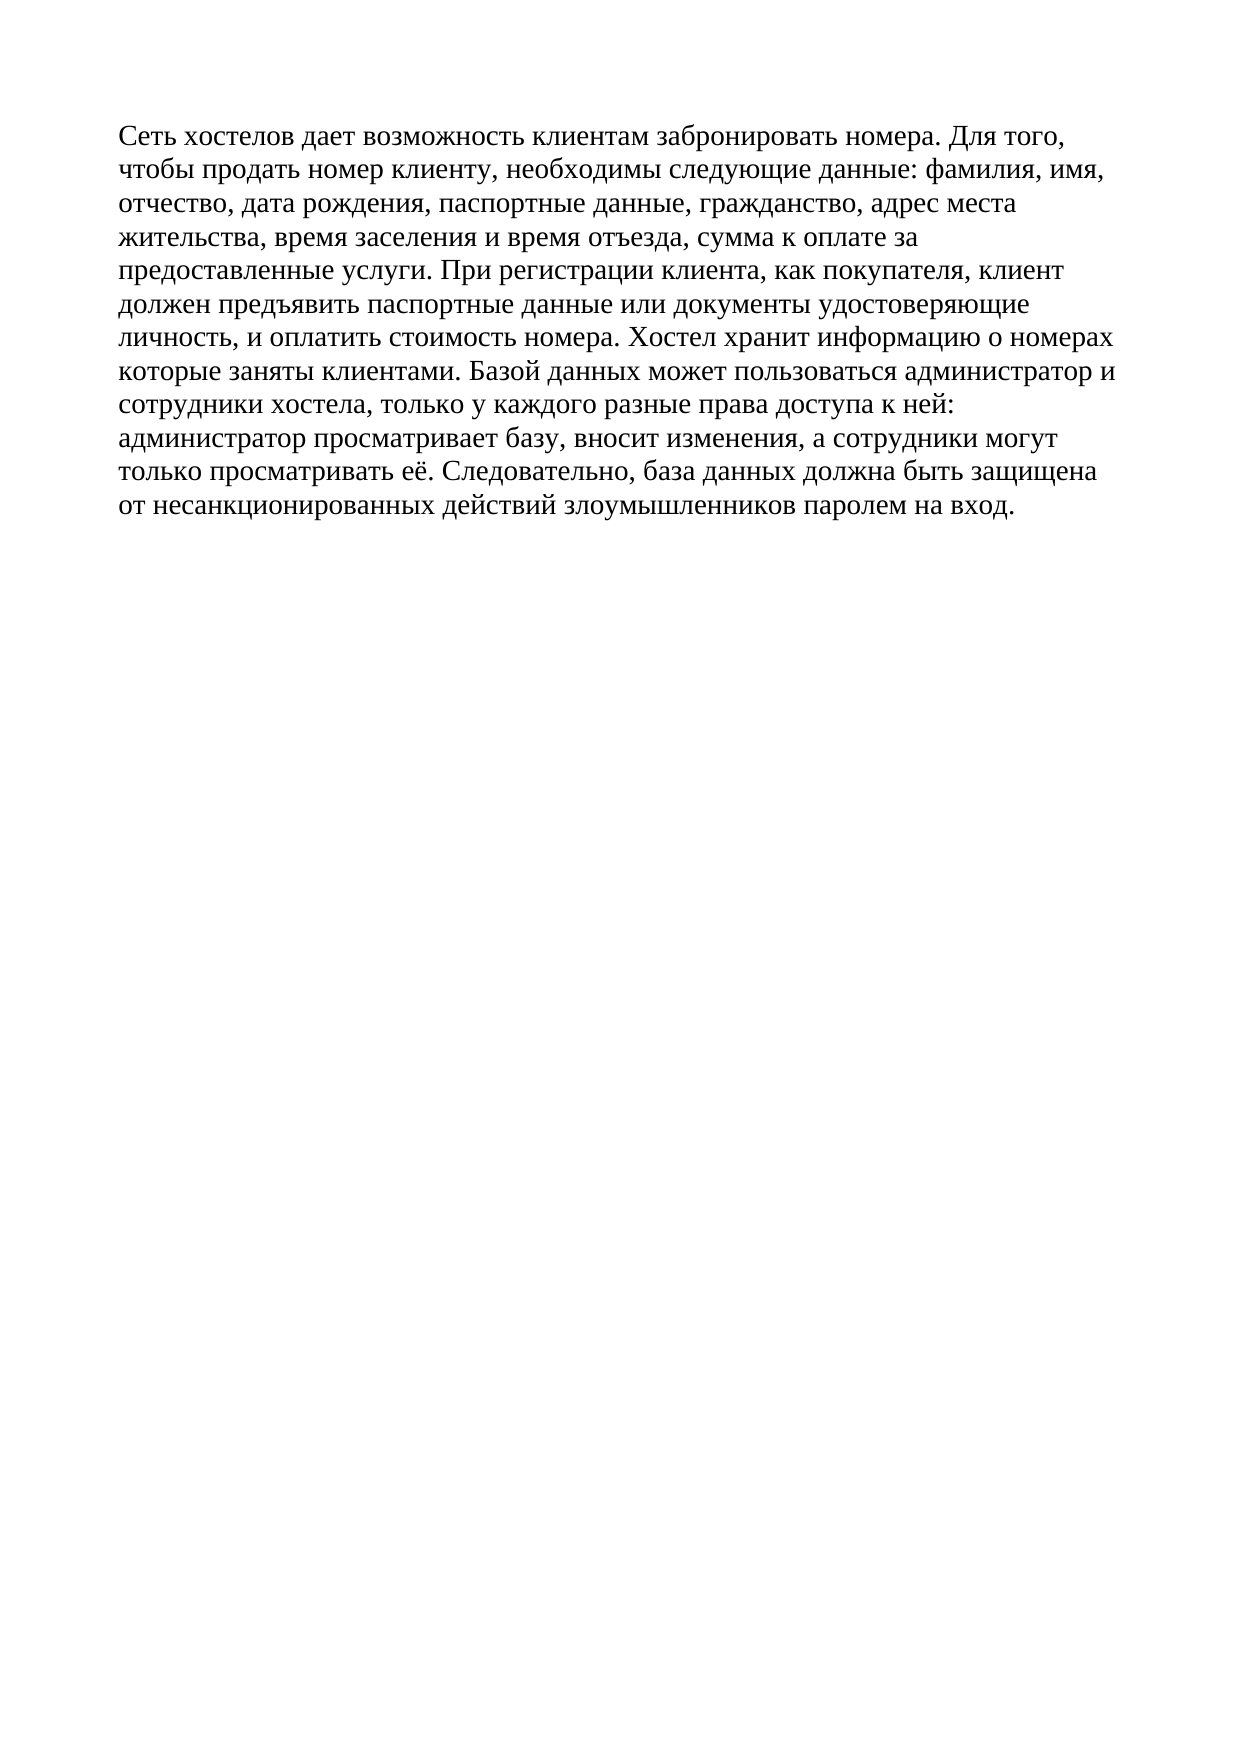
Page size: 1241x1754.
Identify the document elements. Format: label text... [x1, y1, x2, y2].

text Сеть хостелов дает возможность клиентам забронировать номера. Для того, чтобы продать номер клиенту, необходимы следующие данные: фамилия, имя, отчество, дата рождения, паспортные данные, гражданство, адрес места жительства, время заселения и время отъезда, сумма к оплате за предоставленные услуги. При регистрации клиента, как покупателя, клиент должен предъявить паспортные данные или документы удостоверяющие личность, и оплатить стоимость номера. Хостел хранит информацию о номерах которые заняты клиентами. Базой данных может пользоваться администратор и сотрудники хостела, только у каждого разные права доступа к ней: администратор просматривает базу, вносит изменения, а сотрудники могут только просматривать её. Следовательно, база данных должна быть защищена от несанкционированных действий злоумышленников паролем на вход. [118, 118, 1122, 521]
